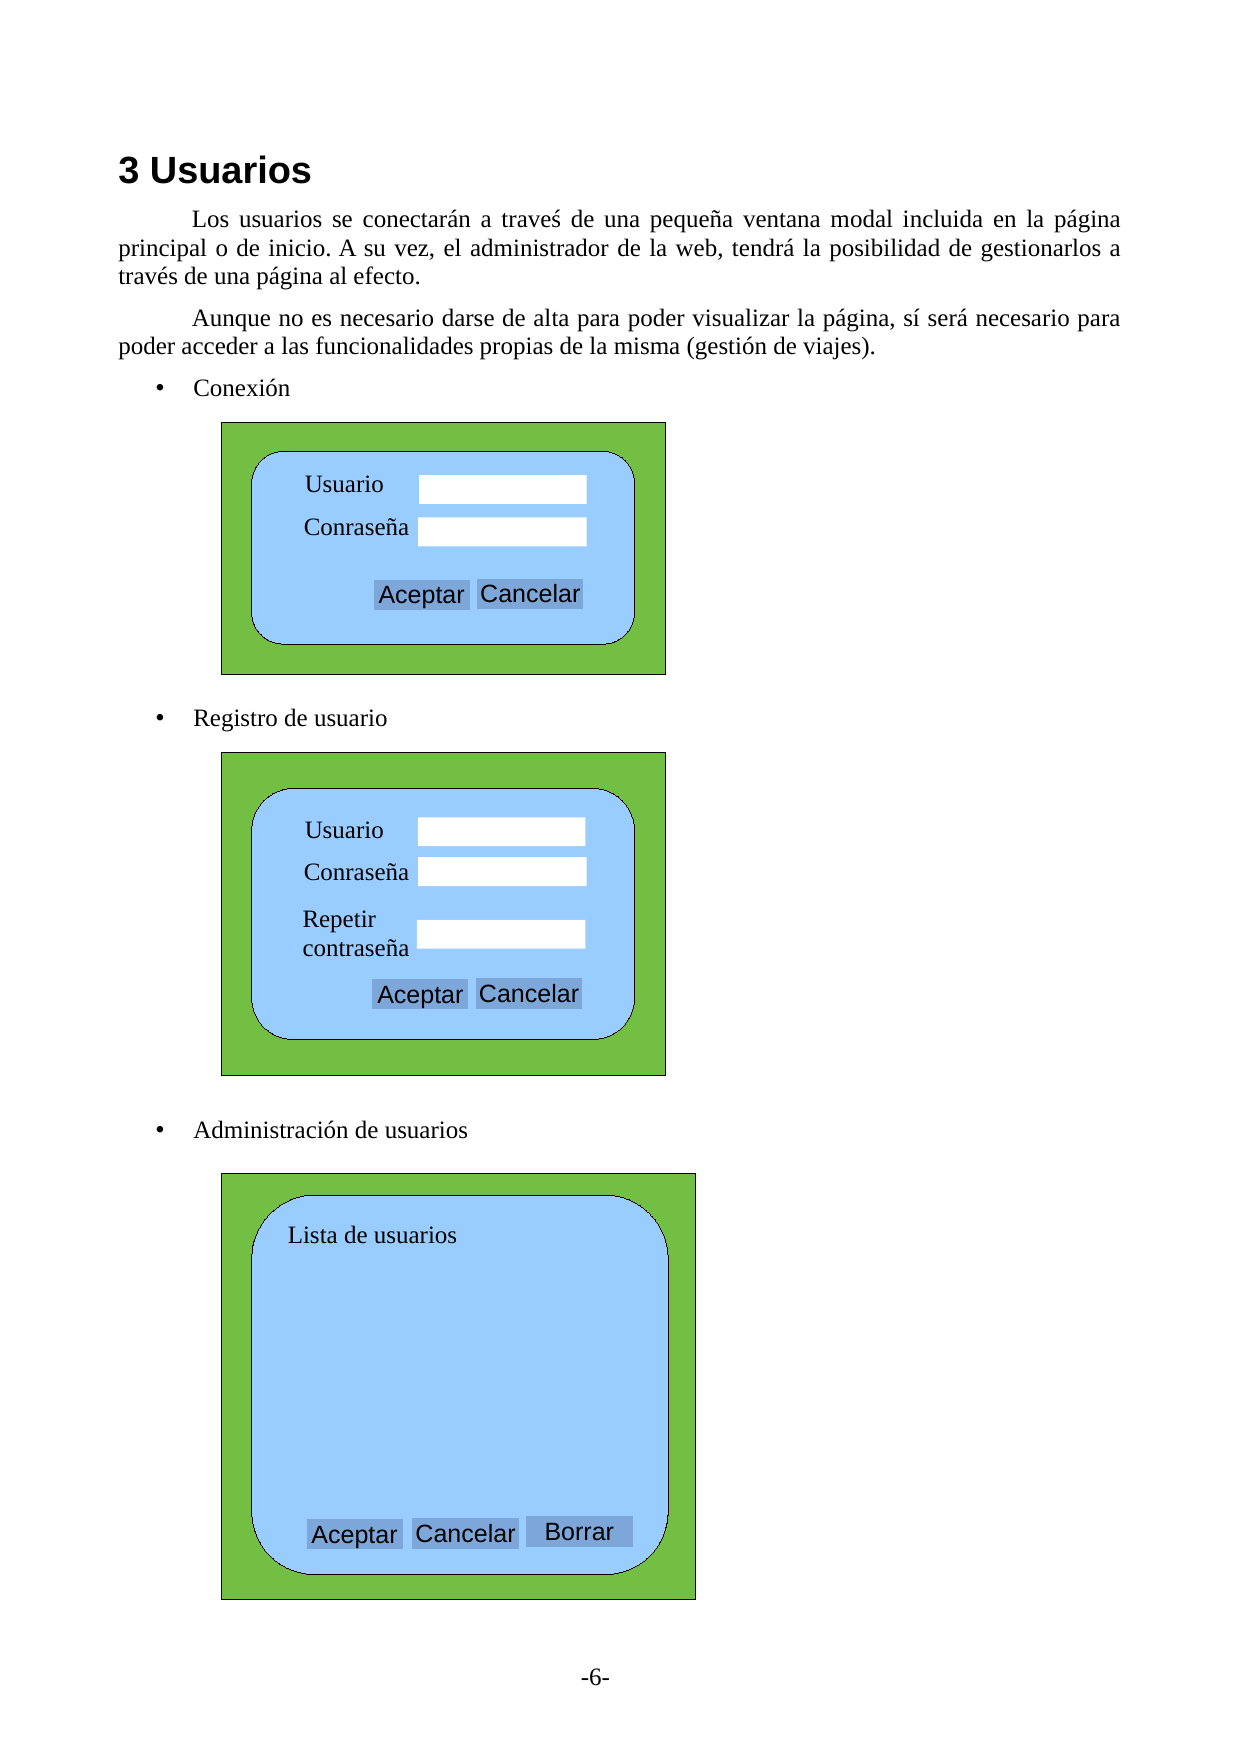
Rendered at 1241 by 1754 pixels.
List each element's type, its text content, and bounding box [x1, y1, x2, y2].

text Los usuarios se conectarán a traveś de una pequeña ventana modal incluida en la página principal o de inicio. A su vez, el administrador de la web, tendrá la posibilidad de gestionarlos a través de una página al efecto. [118, 204, 1122, 290]
list Conexión [156, 373, 1122, 401]
text Aunque no es necesario darse de alta para poder visualizar la página, sí será necesario para poder acceder a las funcionalidades propias de la misma (gestión de viajes). [118, 303, 1122, 360]
list Administración de usuarios [156, 1115, 1122, 1144]
subtitle 3 Usuarios [118, 148, 1122, 191]
list Registro de usuario [156, 703, 1122, 731]
